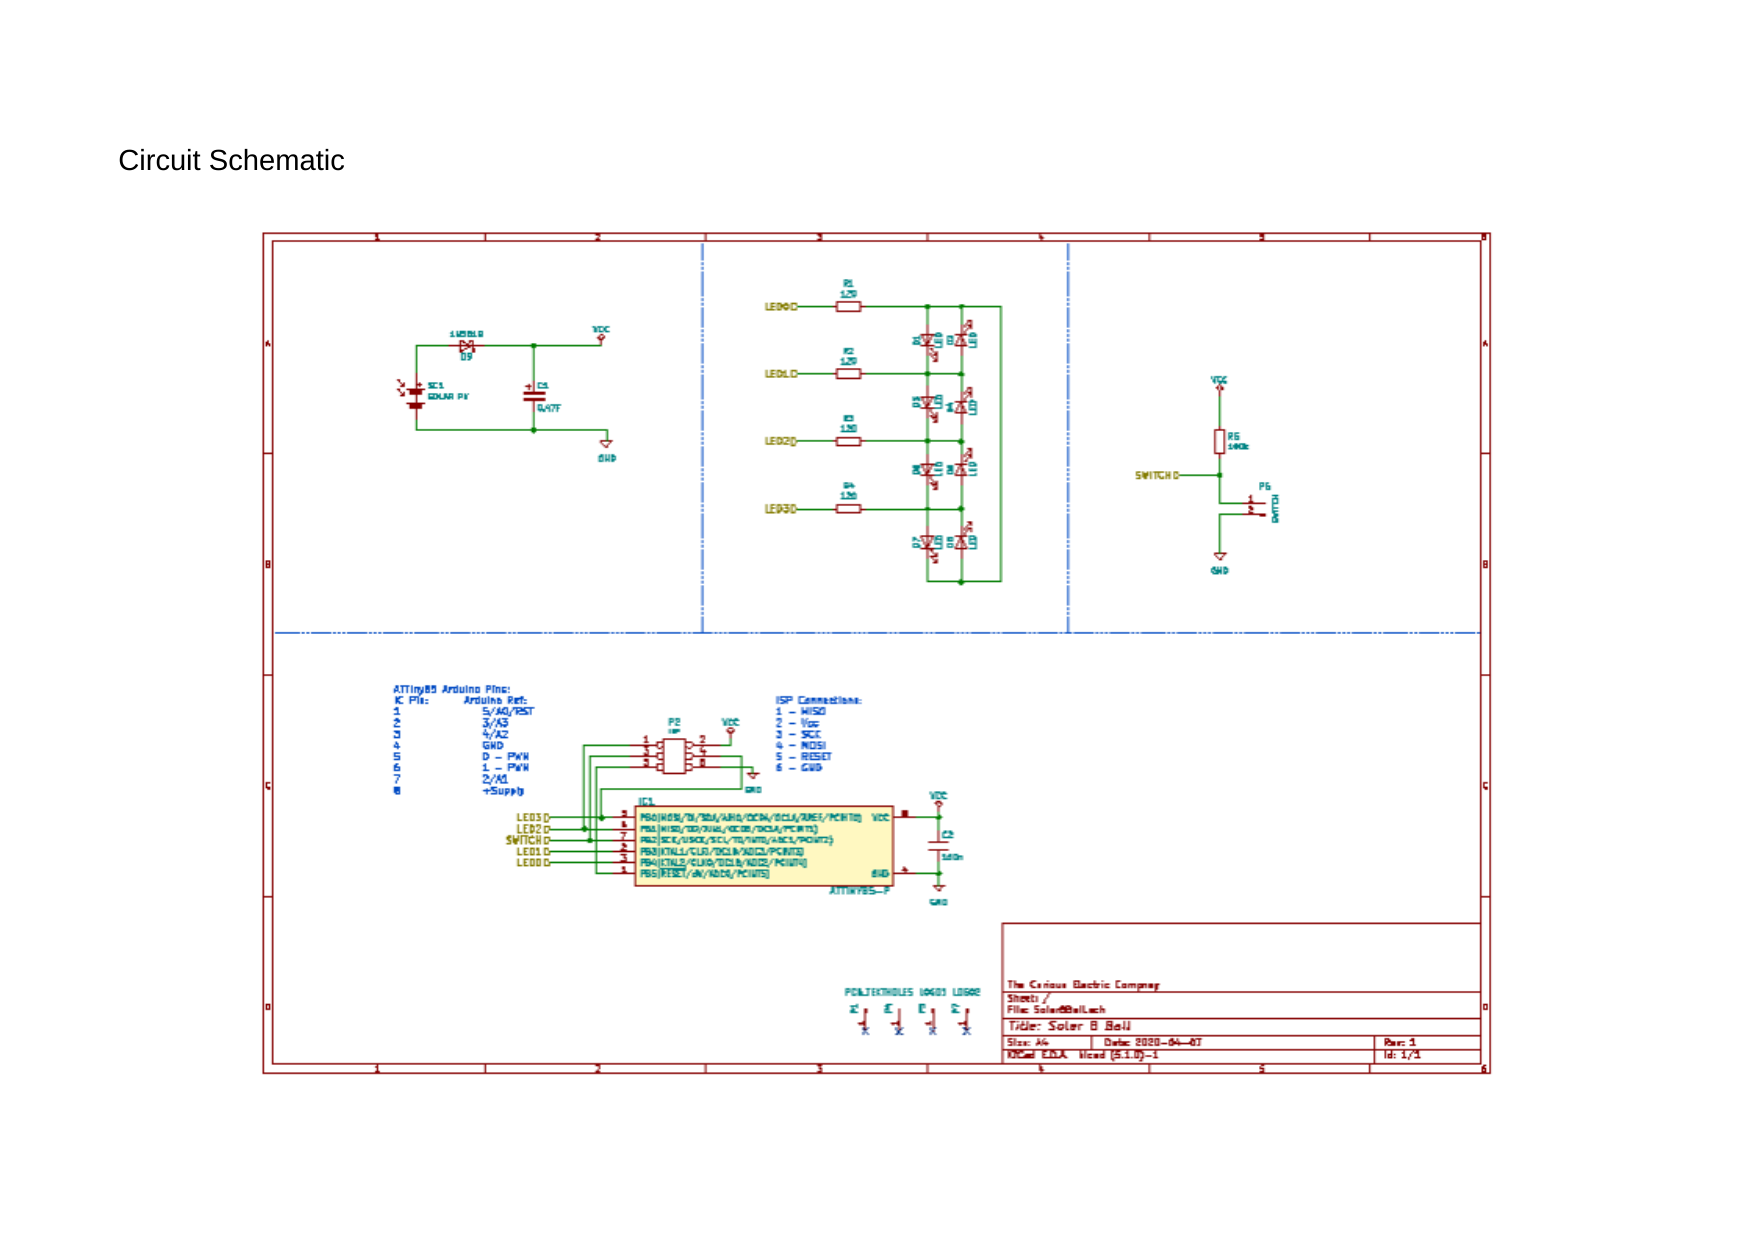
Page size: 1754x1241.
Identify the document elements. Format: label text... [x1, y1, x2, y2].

subtitle Circuit Schematic [118, 143, 1636, 177]
